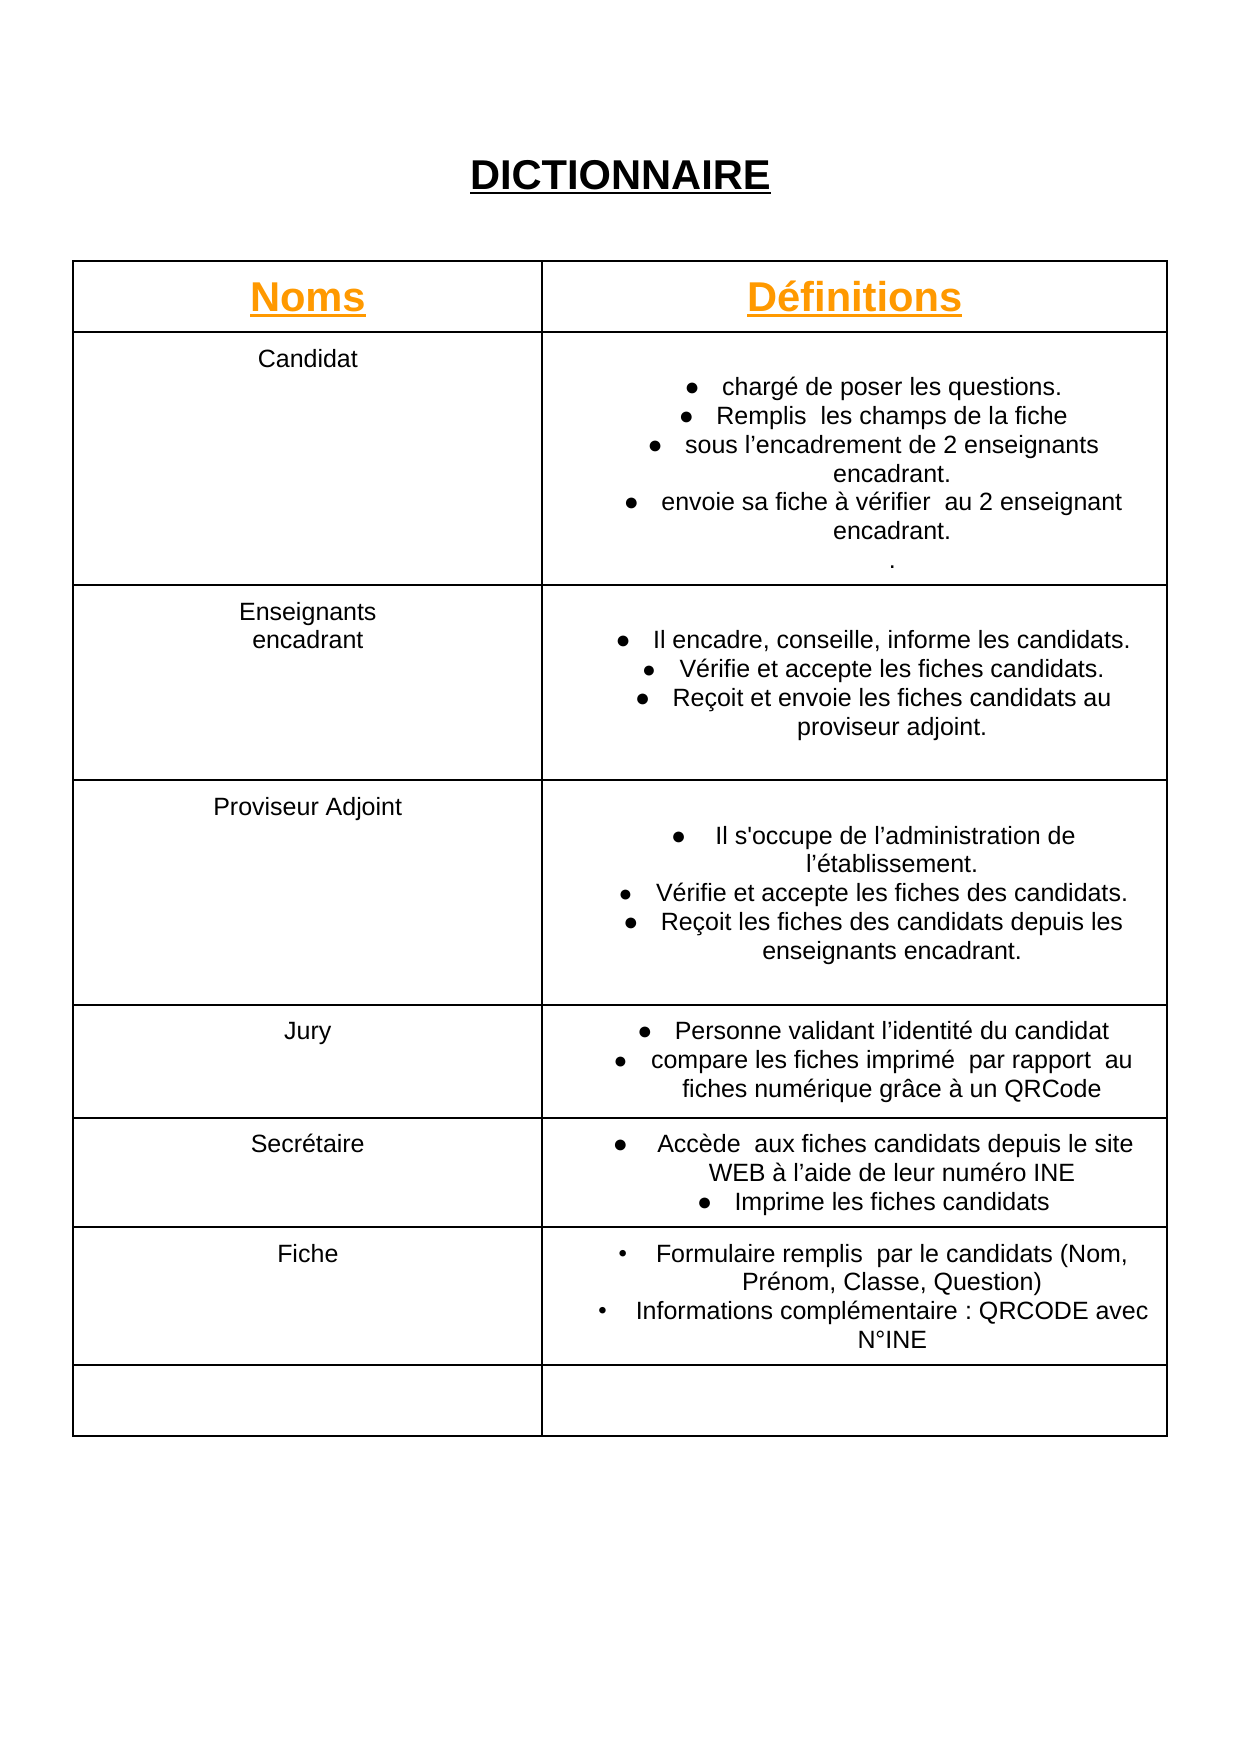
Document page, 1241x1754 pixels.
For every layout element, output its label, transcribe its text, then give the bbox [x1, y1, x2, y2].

text DICTIONNAIRE [150, 150, 1090, 198]
table_header Noms [74, 262, 541, 331]
table_cell Personne validant l’identité du candidat compare les fiches imprimé par rapport au fiches numérique grâce à un QRCode [543, 1006, 1166, 1117]
table_cell [74, 1366, 541, 1435]
table_cell [543, 1366, 1166, 1435]
table_cell Il s'occupe de l’administration de l’établissement. Vérifie et accepte les fiches des candidats. Reçoit les fiches des candidats depuis les enseignants encadrant. [543, 781, 1166, 1003]
table_cell Jury [74, 1006, 541, 1117]
table_cell Formulaire remplis par le candidats (Nom, Prénom, Classe, Question) Informations complémentaire : QRCODE avec N°INE [543, 1228, 1166, 1364]
table_cell Accède aux fiches candidats depuis le site WEB à l’aide de leur numéro INE Imprime les fiches candidats [543, 1119, 1166, 1226]
table_cell Candidat [74, 333, 541, 584]
table_cell Secrétaire [74, 1119, 541, 1226]
table_cell Fiche [74, 1228, 541, 1364]
table_cell chargé de poser les questions. Remplis les champs de la fiche sous l’encadrement de 2 enseignants encadrant. envoie sa fiche à vérifier au 2 enseignant encadrant. . [543, 333, 1166, 584]
table_cell Proviseur Adjoint [74, 781, 541, 1003]
table_cell Enseignants encadrant [74, 586, 541, 779]
table_header Définitions [543, 262, 1166, 331]
table_cell Il encadre, conseille, informe les candidats. Vérifie et accepte les fiches candidats. Reçoit et envoie les fiches candidats au proviseur adjoint. [543, 586, 1166, 779]
